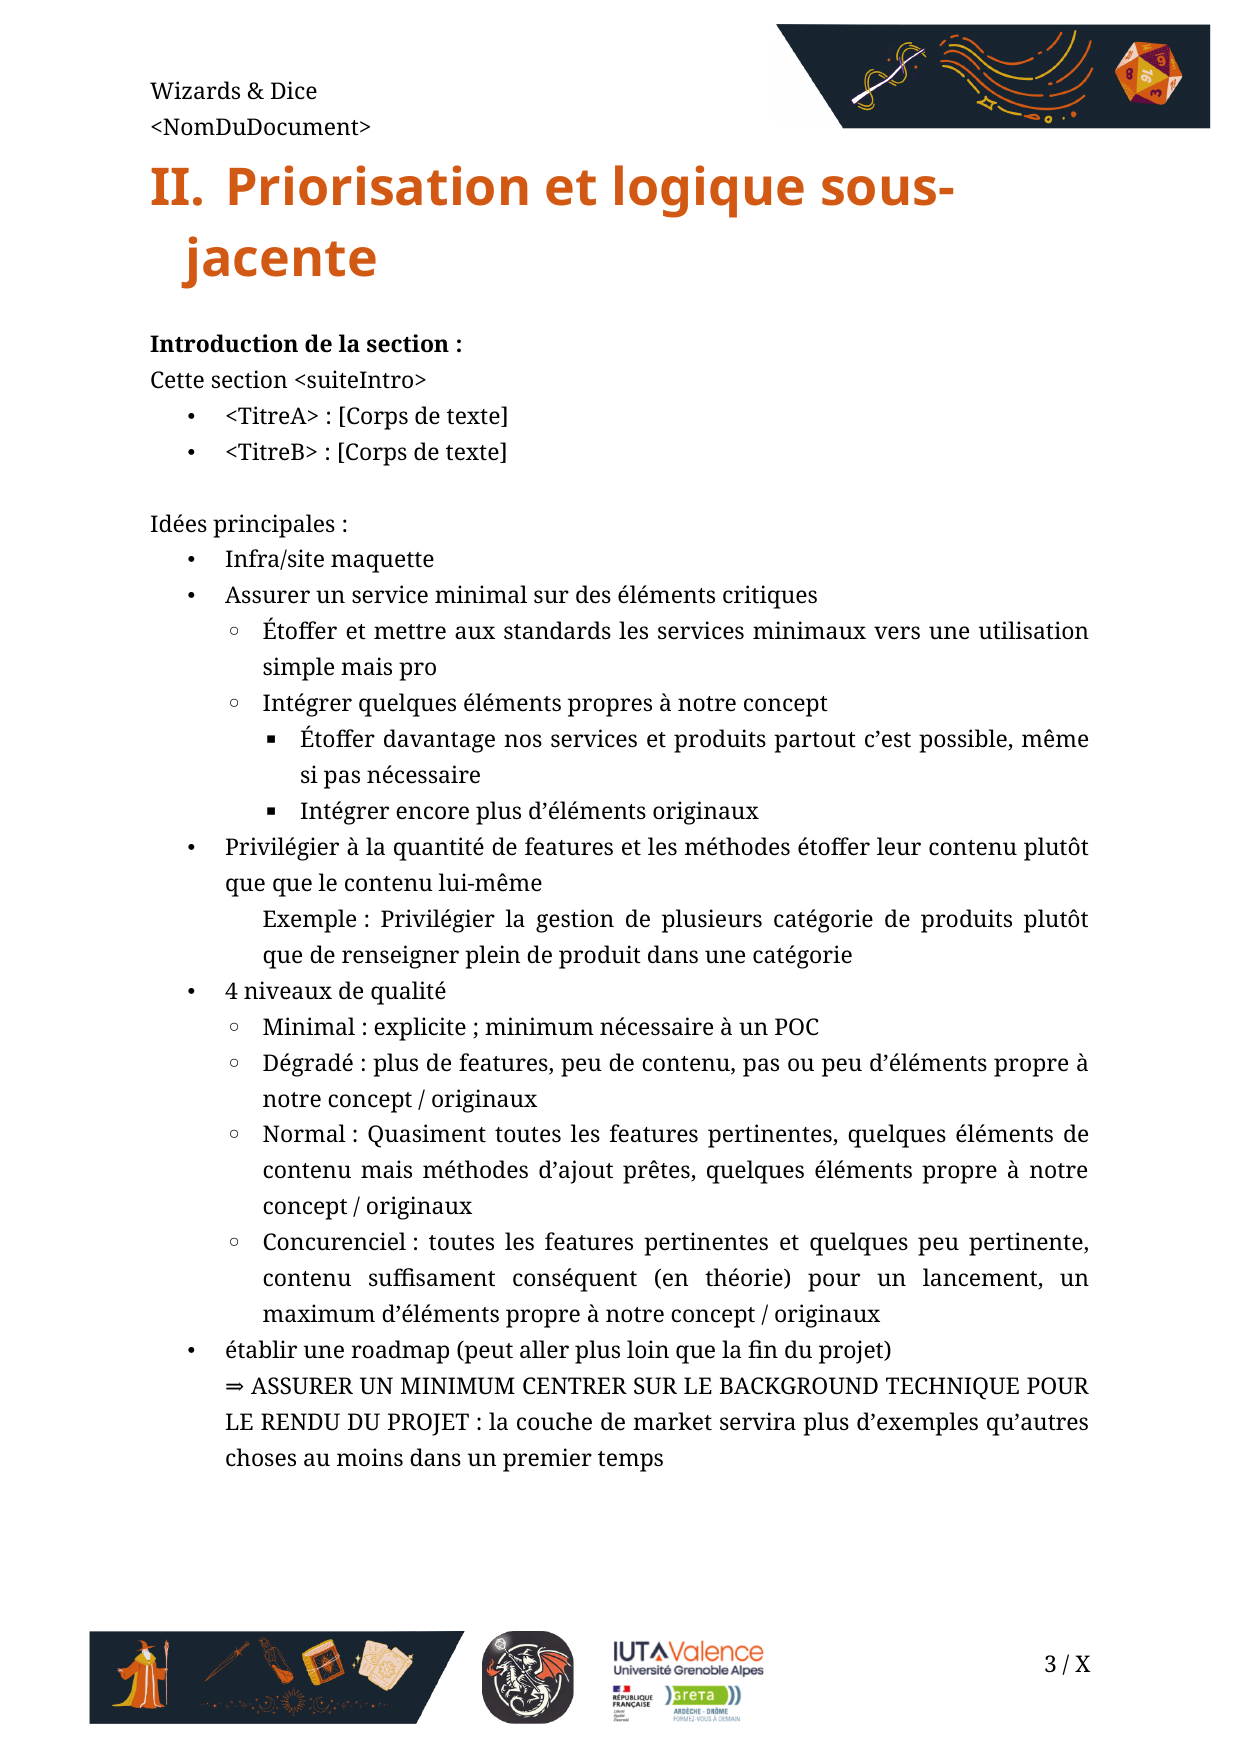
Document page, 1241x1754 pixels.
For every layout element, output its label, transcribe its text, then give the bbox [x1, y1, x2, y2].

list établir une roadmap (peut aller plus loin que la fin du projet) [187, 1334, 1090, 1365]
text Idées principales : [150, 507, 1090, 539]
list <TitreB> : [Corps de texte] [187, 436, 1090, 467]
picture [81, 1620, 788, 1733]
list <TitreA> : [Corps de texte] [187, 400, 1090, 431]
list Assurer un service minimal sur des éléments critiques [187, 579, 1090, 611]
subtitle Priorisation et logique sous-jacente [150, 150, 1090, 292]
list Privilégier à la quantité de features et les méthodes étoffer leur contenu plutôt que que le contenu lui-même [187, 831, 1090, 898]
text Cette section <suiteIntro> [150, 364, 1090, 395]
list Étoffer davantage nos services et produits partout c’est possible, même si pas nécessaire [262, 723, 1090, 790]
list Infra/site maquette [187, 543, 1090, 575]
list 4 niveaux de qualité [187, 975, 1090, 1006]
list Normal : Quasiment toutes les features pertinentes, quelques éléments de contenu mais méthodes d’ajout prêtes, quelques éléments propre à notre concept / originaux [225, 1118, 1090, 1222]
list Dégradé : plus de features, peu de contenu, pas ou peu d’éléments propre à notre concept / originaux [225, 1047, 1090, 1114]
text Introduction de la section : [150, 328, 1090, 359]
list Concurenciel : toutes les features pertinentes et quelques peu pertinente, contenu suffisament conséquent (en théorie) pour un lancement, un maximum d’éléments propre à notre concept / originaux [225, 1226, 1090, 1329]
list Minimal : explicite ; minimum nécessaire à un POC [225, 1011, 1090, 1042]
picture [771, 21, 1218, 131]
list ⇒ ASSURER UN MINIMUM CENTRER SUR LE BACKGROUND TECHNIQUE POUR LE RENDU DU PROJET : la couche de market servira plus d’exemples qu’autres choses au moins dans un premier temps [187, 1370, 1090, 1473]
list Intégrer encore plus d’éléments originaux [262, 795, 1090, 826]
list Étoffer et mettre aux standards les services minimaux vers une utilisation simple mais pro [225, 615, 1090, 682]
list Exemple : Privilégier la gestion de plusieurs catégorie de produits plutôt que de renseigner plein de produit dans une catégorie [225, 903, 1090, 970]
list Intégrer quelques éléments propres à notre concept [225, 687, 1090, 718]
